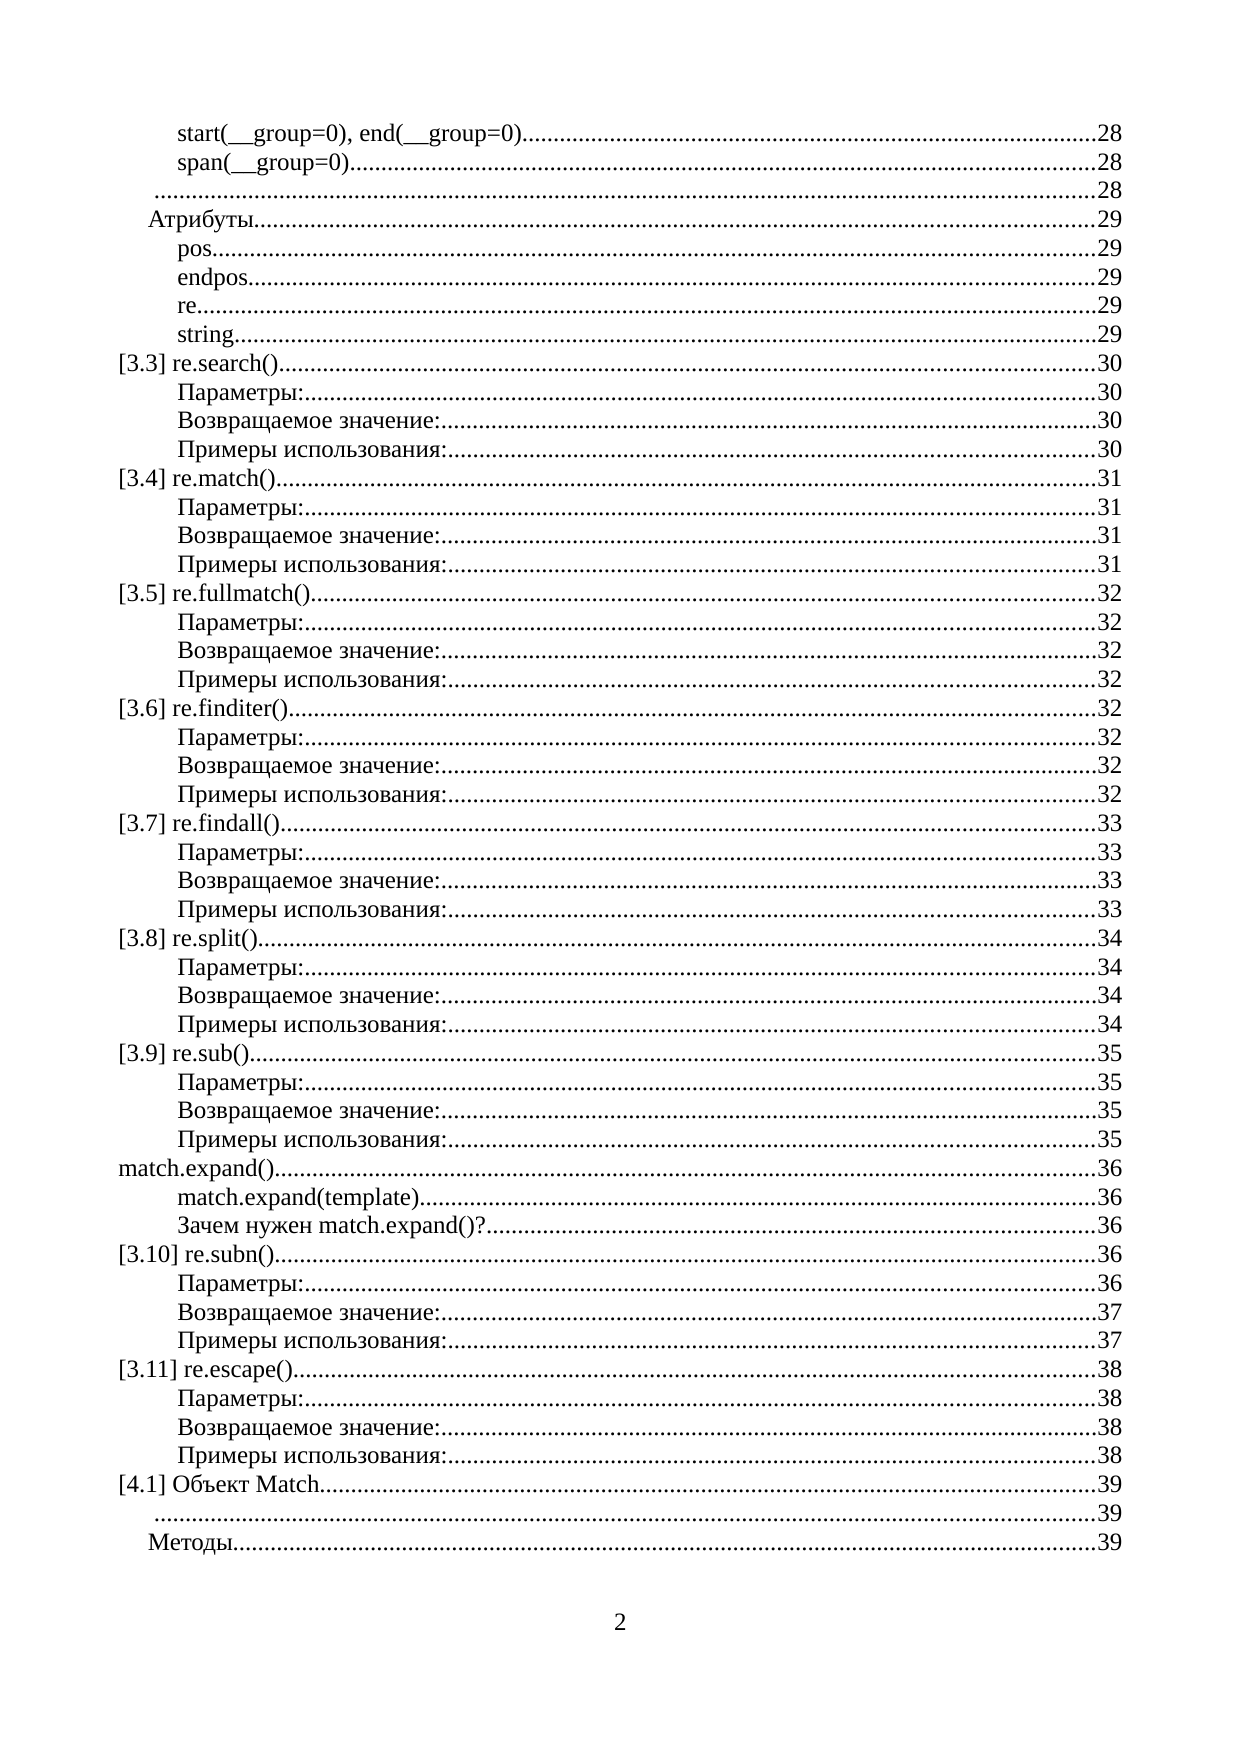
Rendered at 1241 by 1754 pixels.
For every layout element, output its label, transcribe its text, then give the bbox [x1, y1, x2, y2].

text Атрибуты 29 [148, 204, 1122, 233]
text Параметры: 34 [177, 952, 1122, 981]
text re 29 [177, 291, 1122, 319]
text match.expand() 36 [118, 1153, 1122, 1182]
text Возвращаемое значение: 38 [177, 1412, 1122, 1441]
text Примеры использования: 34 [177, 1009, 1122, 1038]
text [3.3] re.search() 30 [118, 348, 1122, 377]
text Возвращаемое значение: 37 [177, 1297, 1122, 1326]
text 28 [148, 176, 1122, 204]
text Примеры использования: 31 [177, 549, 1122, 578]
text [3.8] re.split() 34 [118, 923, 1122, 952]
text Примеры использования: 35 [177, 1124, 1122, 1153]
text Возвращаемое значение: 35 [177, 1096, 1122, 1124]
text Параметры: 36 [177, 1268, 1122, 1297]
text Параметры: 32 [177, 607, 1122, 636]
text Примеры использования: 32 [177, 664, 1122, 693]
text 39 [148, 1498, 1122, 1527]
text endpos 29 [177, 262, 1122, 291]
text start(__group=0), end(__group=0) 28 [177, 118, 1122, 147]
text [3.7] re.findall() 33 [118, 808, 1122, 837]
text match.expand(template) 36 [177, 1182, 1122, 1211]
text Возвращаемое значение: 31 [177, 521, 1122, 549]
text Зачем нужен match.expand()? 36 [177, 1211, 1122, 1239]
text Возвращаемое значение: 32 [177, 751, 1122, 779]
text Возвращаемое значение: 32 [177, 636, 1122, 664]
text Примеры использования: 38 [177, 1441, 1122, 1469]
text Возвращаемое значение: 33 [177, 866, 1122, 894]
text [4.1] Объект Match 39 [118, 1469, 1122, 1498]
text [3.6] re.finditer() 32 [118, 693, 1122, 722]
text Параметры: 35 [177, 1067, 1122, 1096]
text Примеры использования: 37 [177, 1326, 1122, 1354]
text [3.5] re.fullmatch() 32 [118, 578, 1122, 607]
text pos 29 [177, 233, 1122, 262]
text Параметры: 31 [177, 492, 1122, 521]
text Параметры: 32 [177, 722, 1122, 751]
text Возвращаемое значение: 34 [177, 981, 1122, 1009]
text Примеры использования: 30 [177, 434, 1122, 463]
text Возвращаемое значение: 30 [177, 406, 1122, 434]
text Примеры использования: 32 [177, 779, 1122, 808]
text [3.11] re.escape() 38 [118, 1354, 1122, 1383]
text Примеры использования: 33 [177, 894, 1122, 923]
text [3.4] re.match() 31 [118, 463, 1122, 492]
text Параметры: 30 [177, 377, 1122, 406]
text Параметры: 33 [177, 837, 1122, 866]
text span(__group=0) 28 [177, 147, 1122, 176]
text Методы 39 [148, 1527, 1122, 1556]
text [3.10] re.subn() 36 [118, 1239, 1122, 1268]
text [3.9] re.sub() 35 [118, 1038, 1122, 1067]
text string 29 [177, 319, 1122, 348]
text Параметры: 38 [177, 1383, 1122, 1412]
